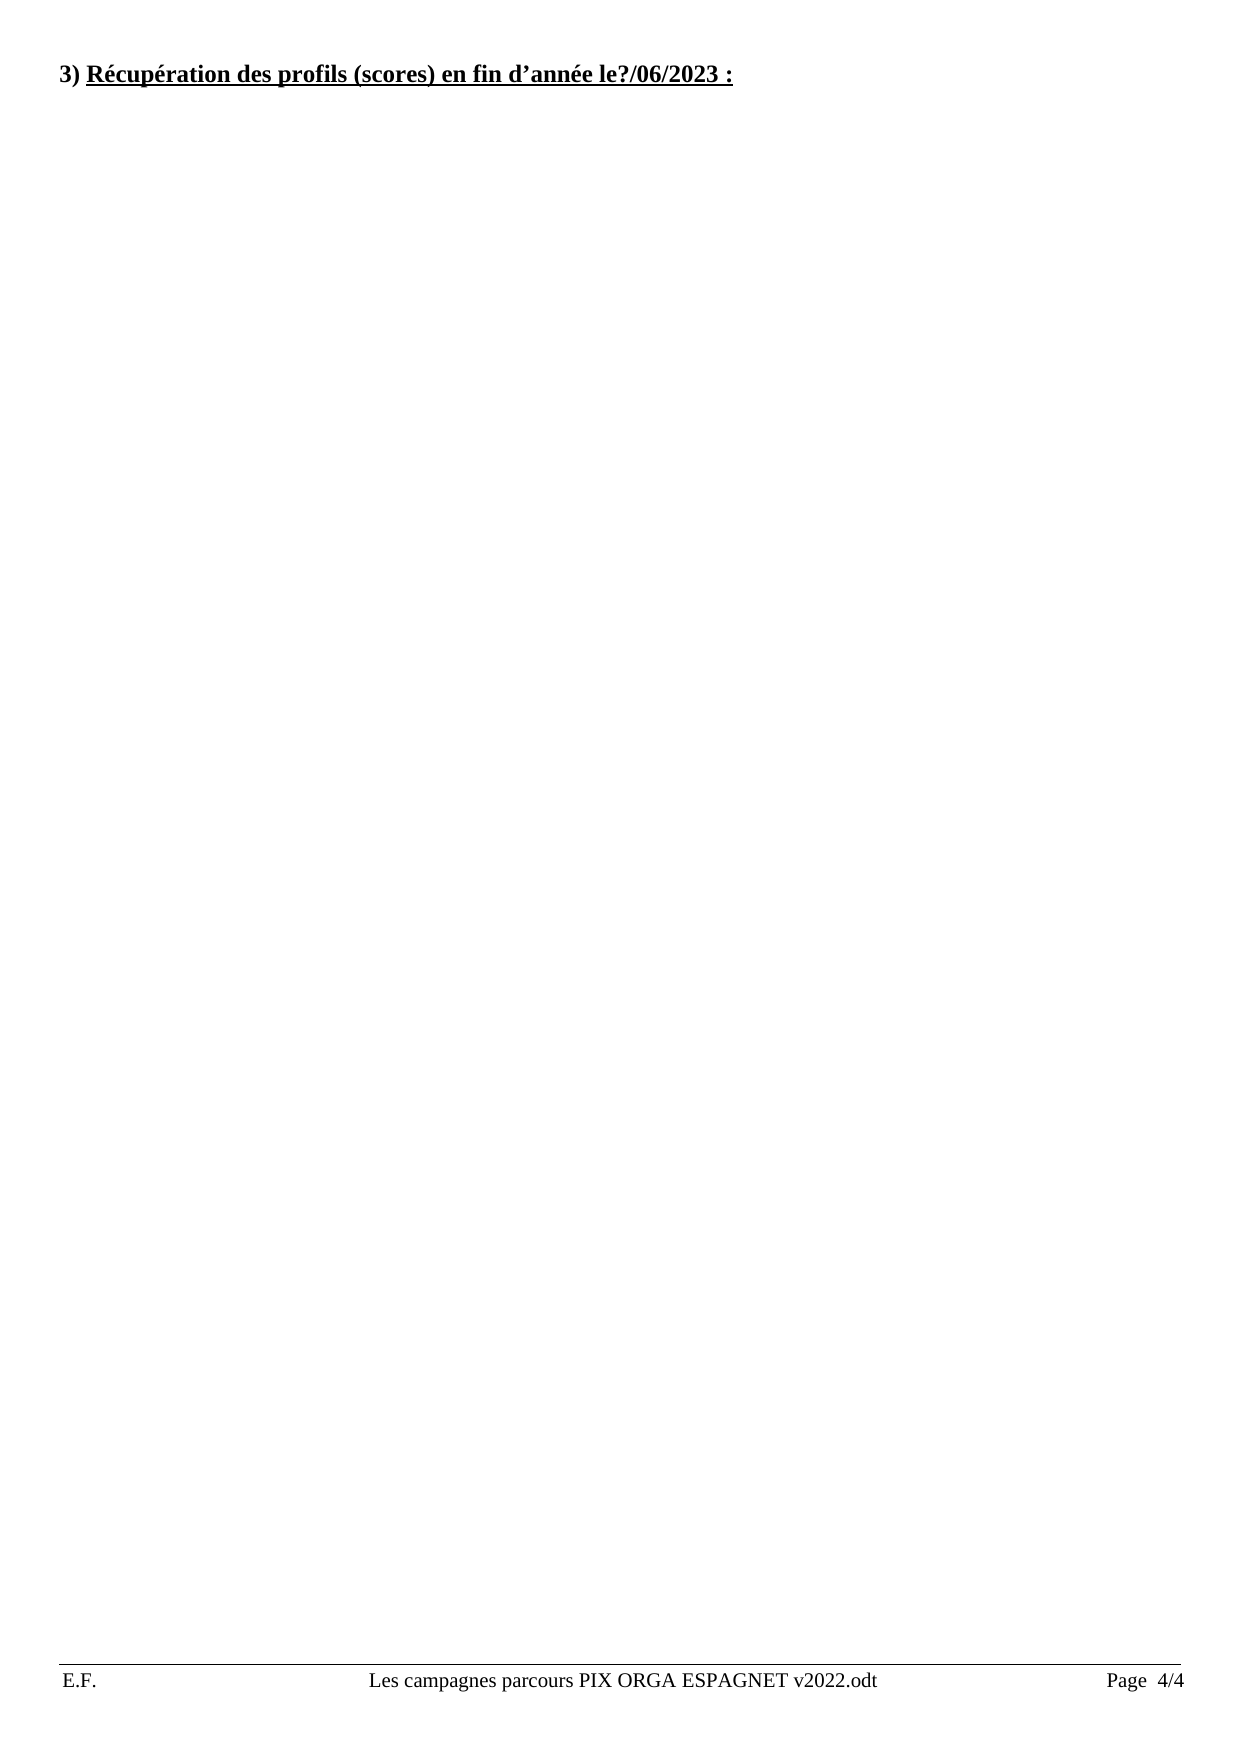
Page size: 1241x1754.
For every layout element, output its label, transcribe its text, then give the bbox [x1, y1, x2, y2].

text 3) Récupération des profils (scores) en fin d’année le?/06/2023 : [59, 59, 1181, 88]
